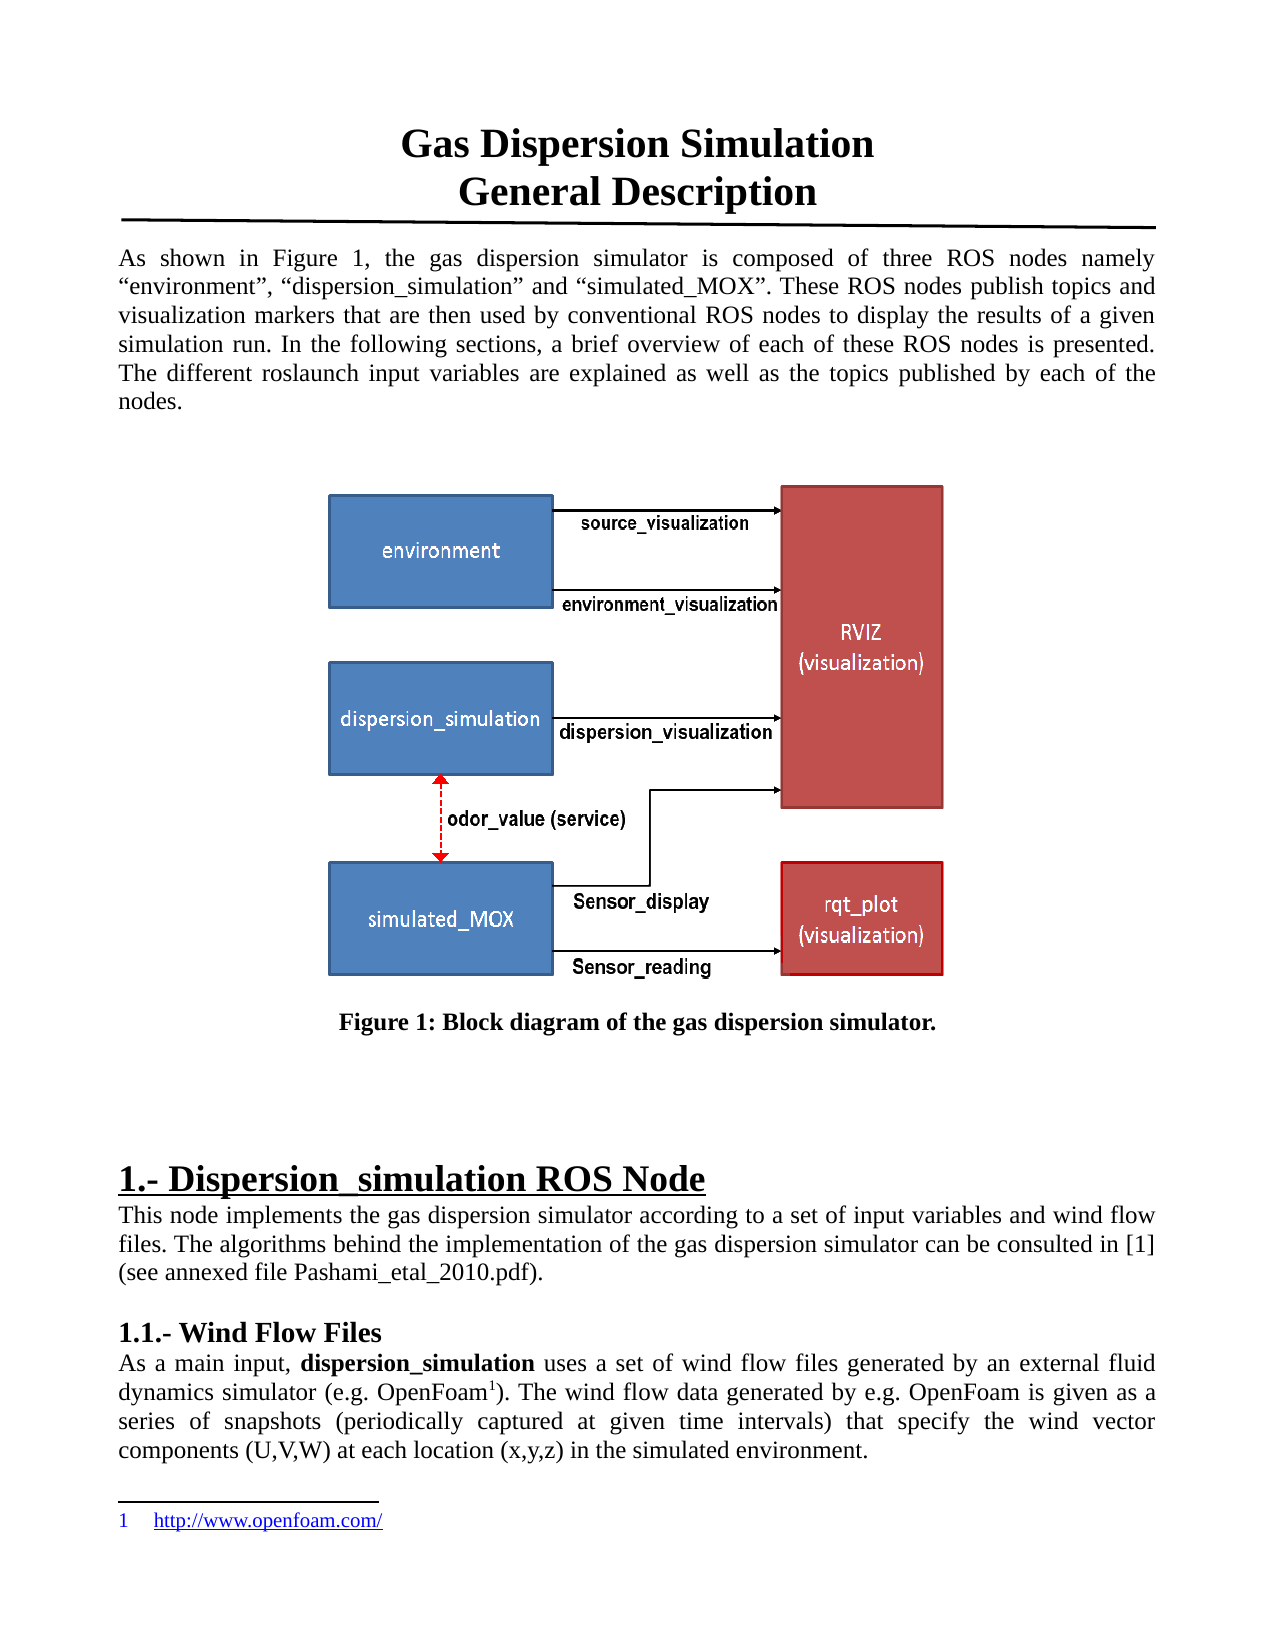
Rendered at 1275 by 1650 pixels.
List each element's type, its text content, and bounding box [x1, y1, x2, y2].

text This node implements the gas dispersion simulator according to a set of input variables and wind flow files. The algorithms behind the implementation of the gas dispersion simulator can be consulted in [1] (see annexed file Pashami_etal_2010.pdf). [118, 1200, 1157, 1286]
text 1.1.- Wind Flow Files [118, 1315, 1157, 1348]
text http://www.openfoam.com/ [118, 1508, 1157, 1532]
text As shown in Figure 1, the gas dispersion simulator is composed of three ROS nodes namely “environment”, “dispersion_simulation” and “simulated_MOX”. These ROS nodes publish topics and visualization markers that are then used by conventional ROS nodes to display the results of a given simulation run. In the following sections, a brief overview of each of these ROS nodes is presented. The different roslaunch input variables are explained as well as the topics published by each of the nodes. [118, 243, 1157, 415]
text Gas Dispersion Simulation [118, 118, 1157, 166]
table_header [118, 444, 1157, 1002]
text As a main input, dispersion_simulation uses a set of wind flow files generated by an external fluid dynamics simulator (e.g. OpenFoam). The wind flow data generated by e.g. OpenFoam is given as a series of snapshots (periodically captured at given time intervals) that specify the wind vector components (U,V,W) at each location (x,y,z) in the simulated environment. [118, 1348, 1157, 1463]
text 1.- Dispersion_simulation ROS Node [118, 1157, 1157, 1200]
picture [314, 477, 955, 996]
table_cell Figure 1: Block diagram of the gas dispersion simulator. [118, 1002, 1157, 1042]
text General Description [118, 166, 1157, 214]
